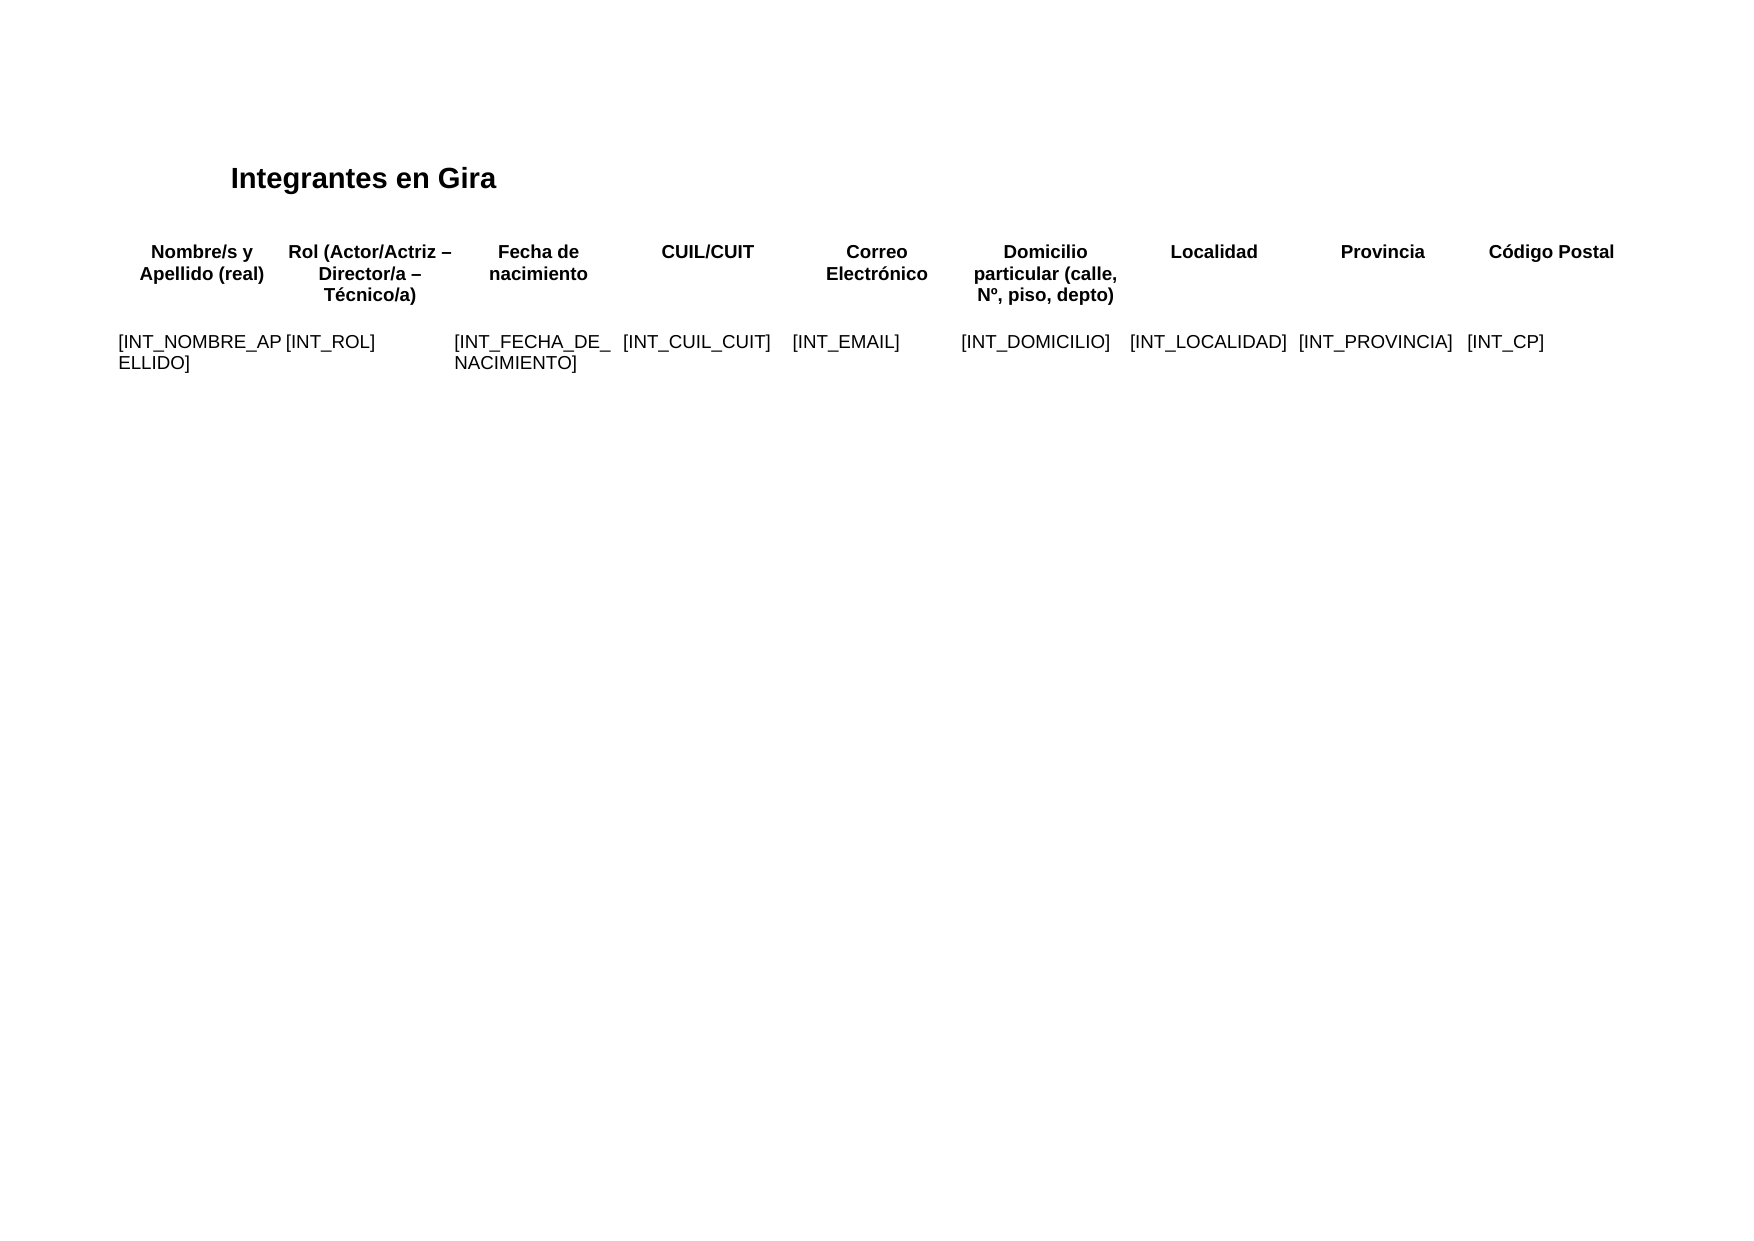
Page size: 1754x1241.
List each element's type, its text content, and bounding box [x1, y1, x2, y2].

table_cell [INT_EMAIL] [793, 306, 961, 374]
table_header CUIL/CUIT [623, 216, 792, 306]
table_cell [INT_PROVINCIA] [1299, 306, 1467, 374]
table_cell [INT_LOCALIDAD] [1130, 306, 1298, 374]
table_header Código Postal [1467, 216, 1636, 306]
table_header Fecha de nacimiento [454, 216, 623, 306]
table_header Provincia [1299, 216, 1467, 306]
table_cell [INT_NOMBRE_APELLIDO] [118, 306, 286, 374]
table_cell [INT_DOMICILIO] [961, 306, 1130, 374]
table_header Correo Electrónico [793, 216, 961, 306]
table_cell [INT_CP] [1467, 306, 1636, 374]
table_cell [INT_ROL] [286, 306, 454, 374]
table_header Domicilio particular (calle, Nº, piso, depto) [961, 216, 1130, 306]
table_cell [INT_FECHA_DE_NACIMIENTO] [454, 306, 623, 374]
text Integrantes en Gira [231, 161, 1636, 194]
table_cell [INT_CUIL_CUIT] [623, 306, 792, 374]
table_header Rol (Actor/Actriz – Director/a – Técnico/a) [286, 216, 454, 306]
table_header Nombre/s y Apellido (real) [118, 216, 286, 306]
table_header Localidad [1130, 216, 1298, 306]
